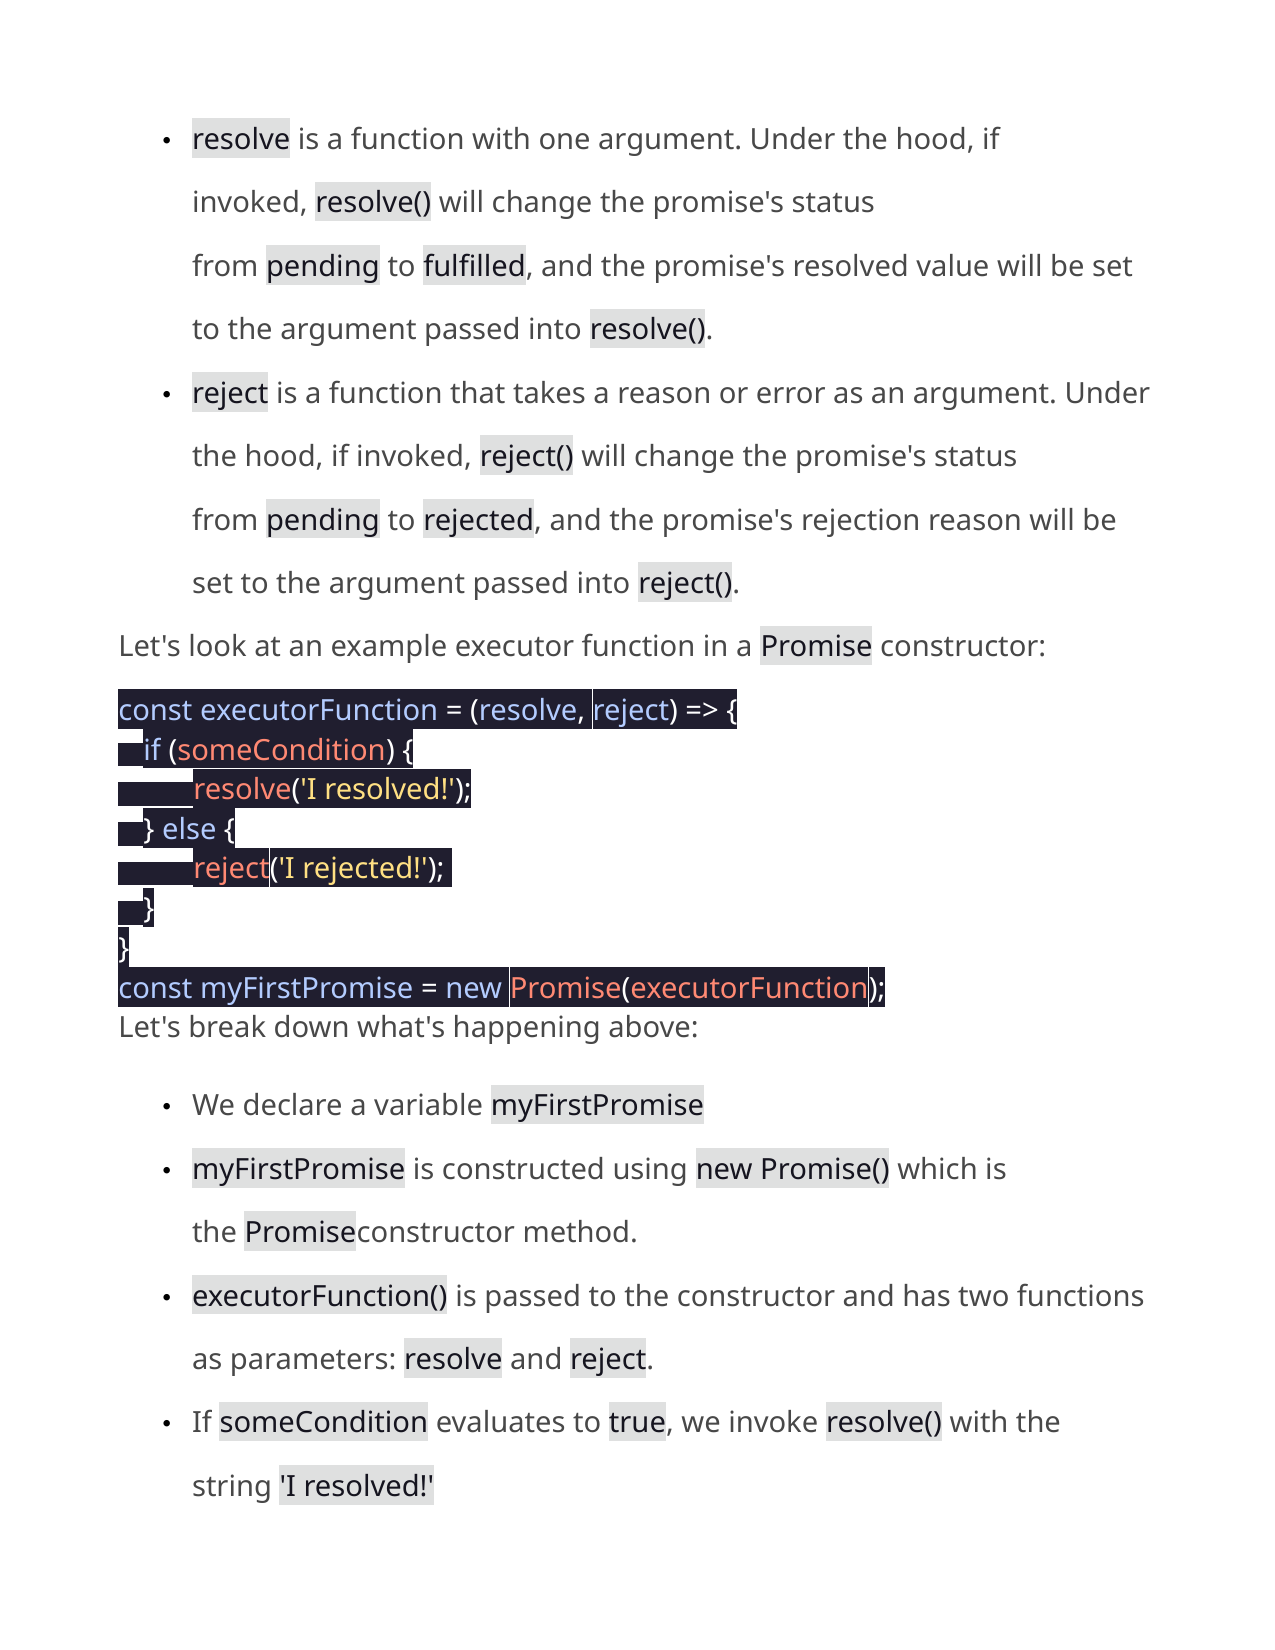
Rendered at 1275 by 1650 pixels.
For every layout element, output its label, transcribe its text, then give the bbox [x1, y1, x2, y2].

list We declare a variable myFirstPromise [162, 1084, 1157, 1124]
text const myFirstPromise = new Promise(executorFunction); [118, 967, 1157, 1007]
text reject('I rejected!'); [118, 848, 1157, 887]
list resolve is a function with one argument. Under the hood, if invoked, resolve() will change the promise's status from pending to fulfilled, and the promise's resolved value will be set to the argument passed into resolve(). [162, 118, 1157, 348]
text } [118, 927, 1157, 967]
text const executorFunction = (resolve, reject) => { [118, 689, 1157, 729]
text Let's look at an example executor function in a Promise constructor: [118, 626, 1157, 665]
text } [118, 887, 1157, 927]
text Let's break down what's happening above: [118, 1007, 1157, 1046]
list reject is a function that takes a reason or error as an argument. Under the hood, if invoked, reject() will change the promise's status from pending to rejected, and the promise's rejection reason will be set to the argument passed into reject(). [162, 372, 1157, 602]
list myFirstPromise is constructed using new Promise() which is the Promiseconstructor method. [162, 1148, 1157, 1251]
list executorFunction() is passed to the constructor and has two functions as parameters: resolve and reject. [162, 1275, 1157, 1378]
text resolve('I resolved!'); [118, 768, 1157, 808]
text if (someCondition) { [118, 729, 1157, 768]
text } else { [118, 808, 1157, 848]
list If someCondition evaluates to true, we invoke resolve() with the string 'I resolved!' [162, 1402, 1157, 1505]
